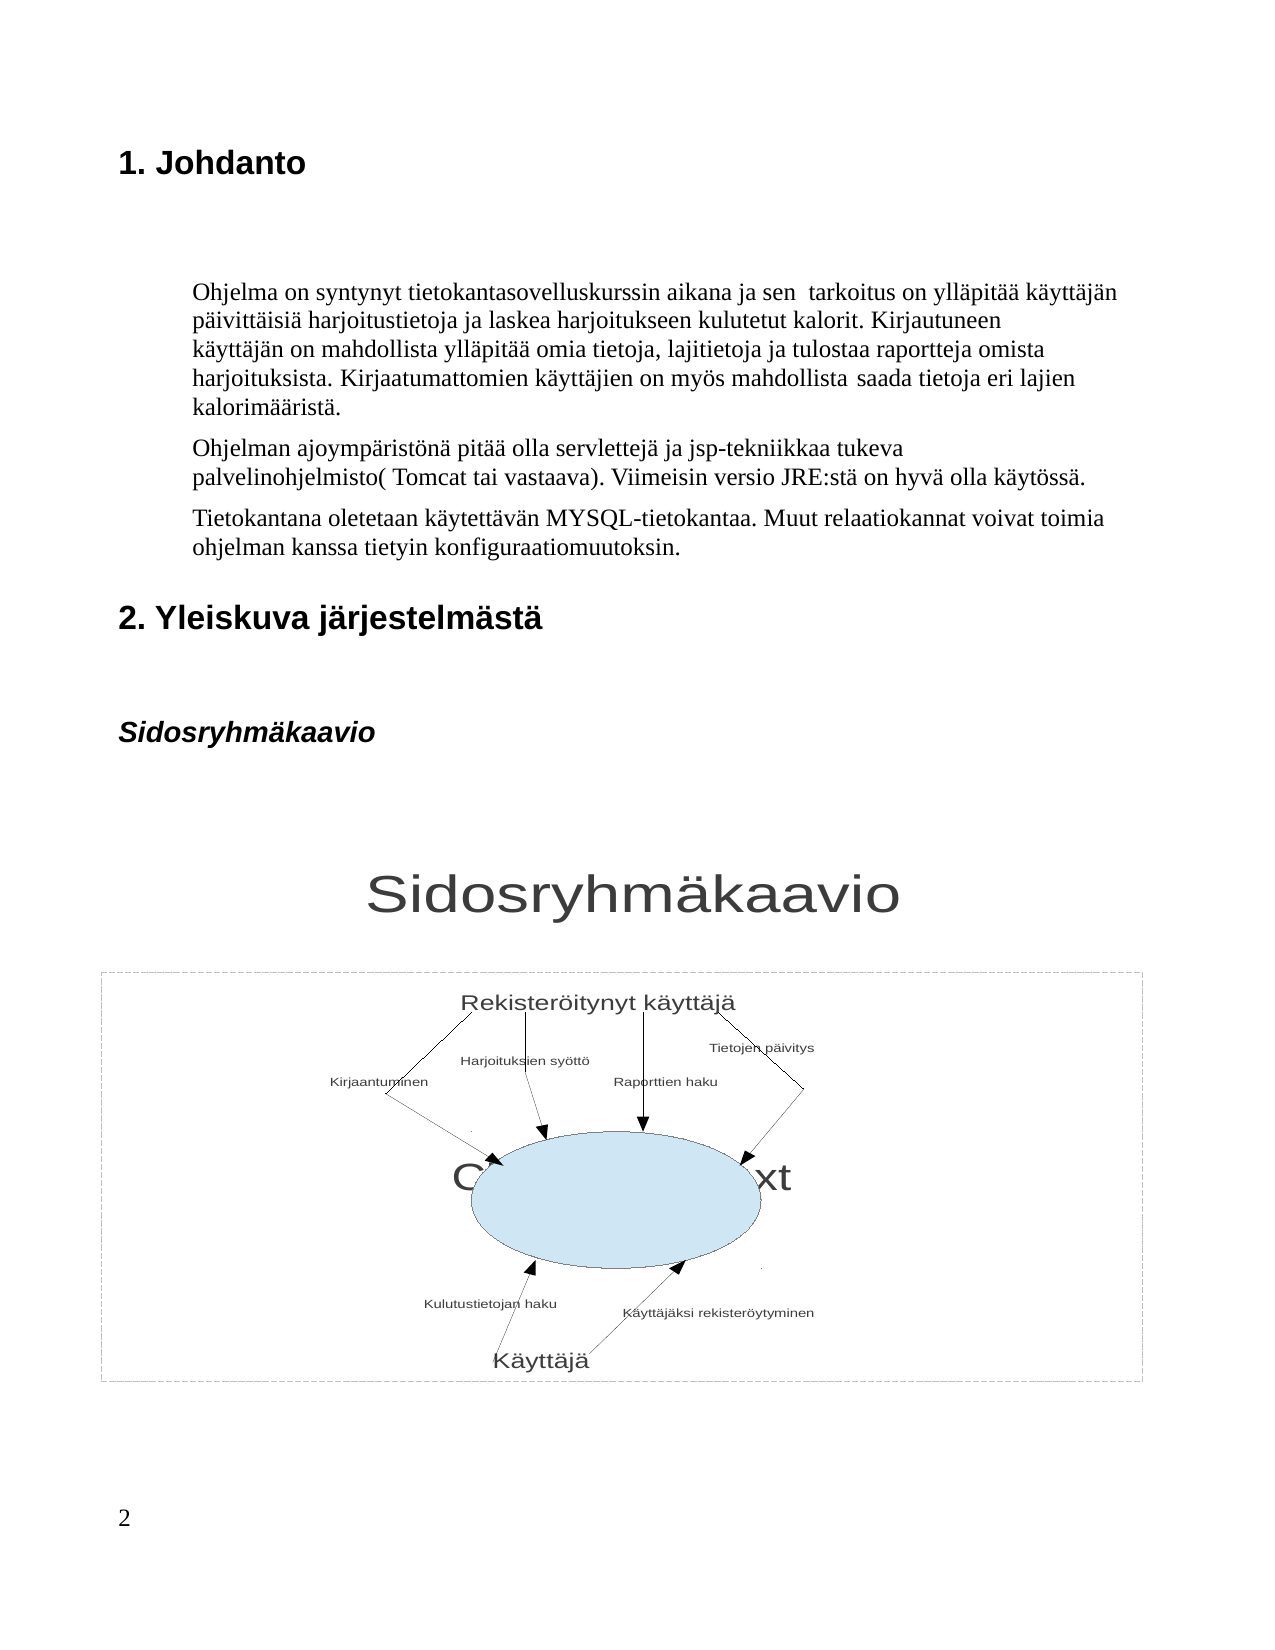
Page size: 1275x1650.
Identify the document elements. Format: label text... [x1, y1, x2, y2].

text Ohjelman ajoympäristönä pitää olla servlettejä ja jsp-tekniikkaa tukeva palvelinohjelmisto( Tomcat tai vastaava). Viimeisin versio JRE:stä on hyvä olla käytössä. [118, 433, 1157, 491]
subtitle 1. Johdanto [118, 143, 1157, 182]
text Tietokantana oletetaan käytettävän MYSQL-tietokantaa. Muut relaatiokannat voivat toimia ohjelman kanssa tietyin konfiguraatiomuutoksin. [118, 503, 1157, 561]
subtitle Sidosryhmäkaavio [118, 715, 1157, 749]
text Ohjelma on syntynyt tietokantasovelluskurssin aikana ja sen tarkoitus on ylläpitää käyttäjän päivittäisiä harjoitustietoja ja laskea harjoitukseen kulutetut kalorit. Kirjautuneen käyttäjän on mahdollista ylläpitää omia tietoja, lajitietoja ja tulostaa raportteja omista harjoituksista. Kirjaatumattomien käyttäjien on myös mahdollista saada tietoja eri lajien kalorimääristä. [118, 277, 1157, 421]
subtitle 2. Yleiskuva järjestelmästä [118, 598, 1157, 637]
